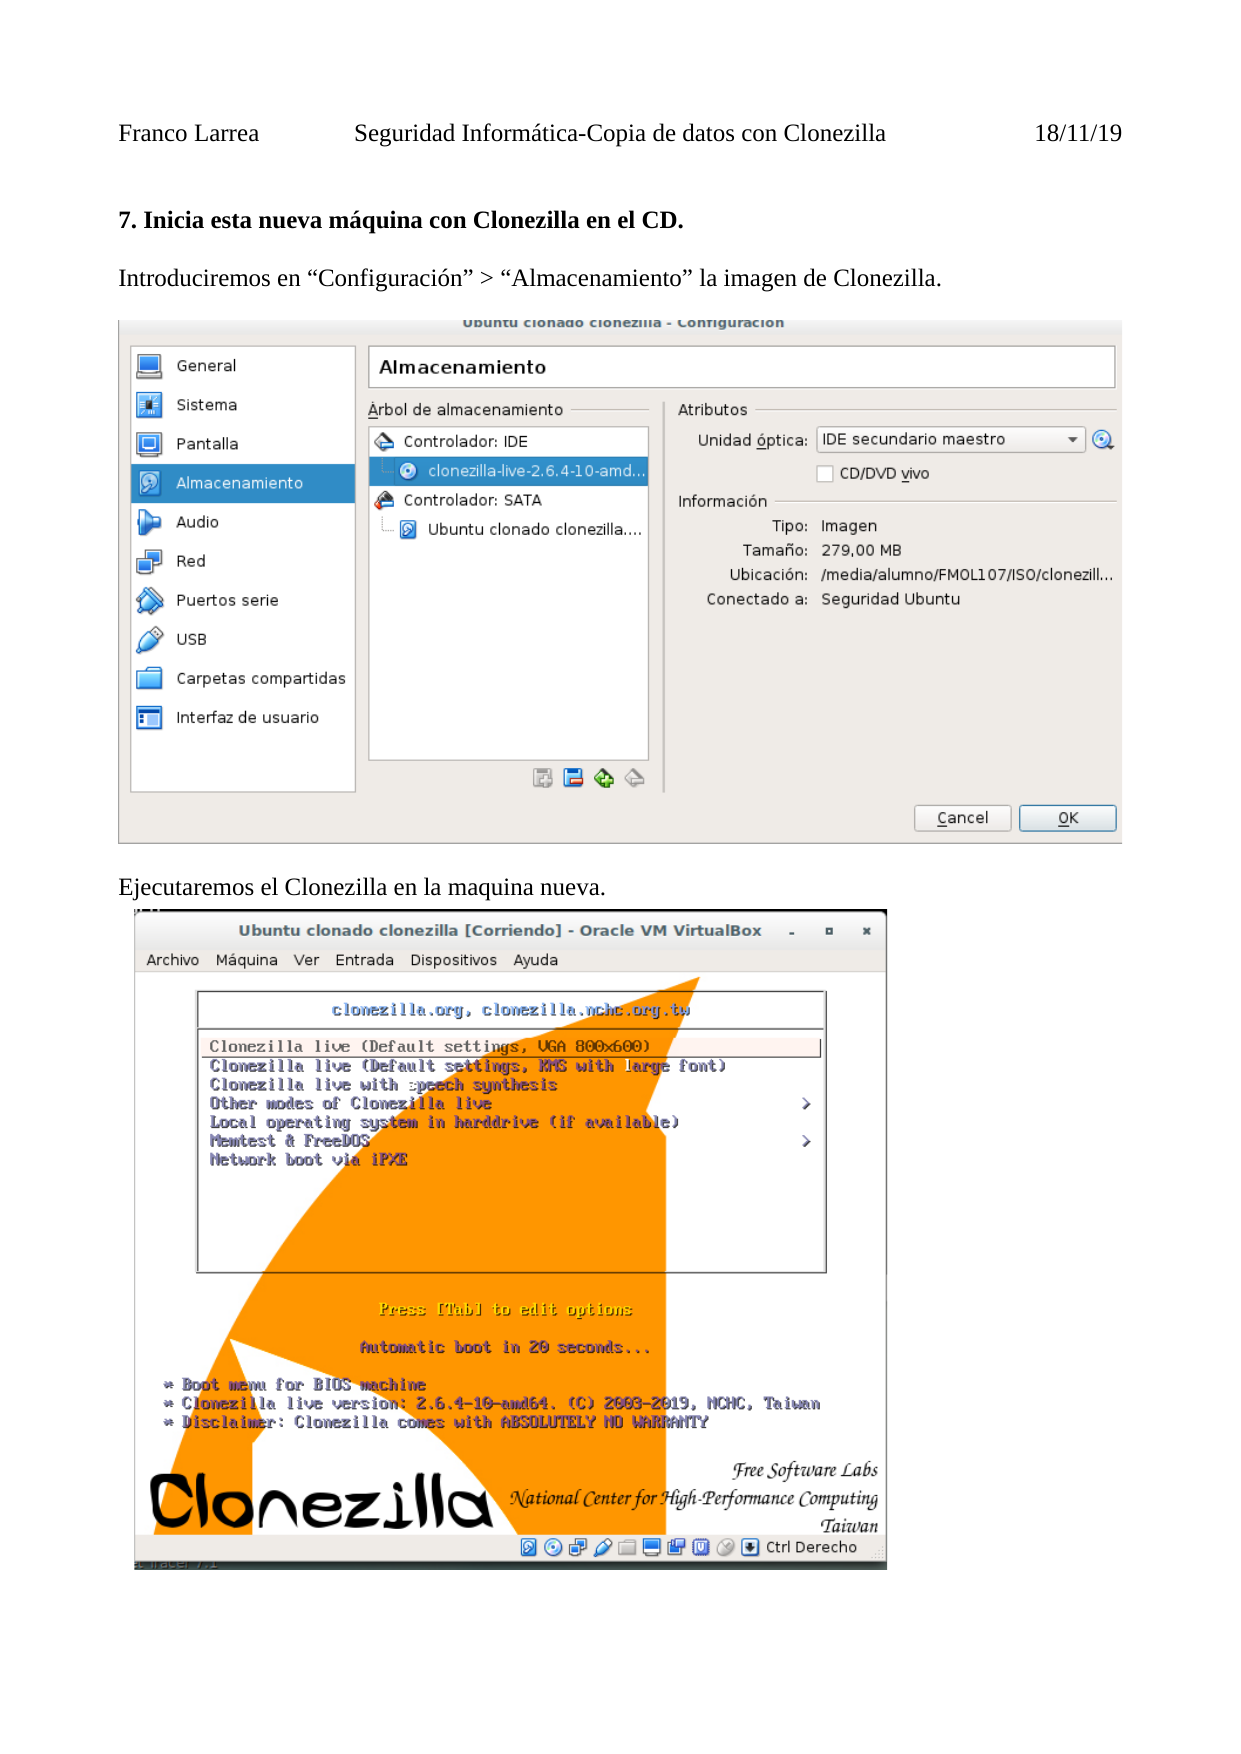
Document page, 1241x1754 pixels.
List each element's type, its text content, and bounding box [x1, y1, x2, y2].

text Introduciremos en “Configuración” > “Almacenamiento” la imagen de Clonezilla. [118, 263, 1122, 291]
picture [134, 909, 888, 1570]
text 7. Inicia esta nueva máquina con Clonezilla en el CD. [118, 205, 1122, 234]
text Ejecutaremos el Clonezilla en la maquina nueva. [118, 872, 1122, 901]
picture [118, 320, 1123, 844]
